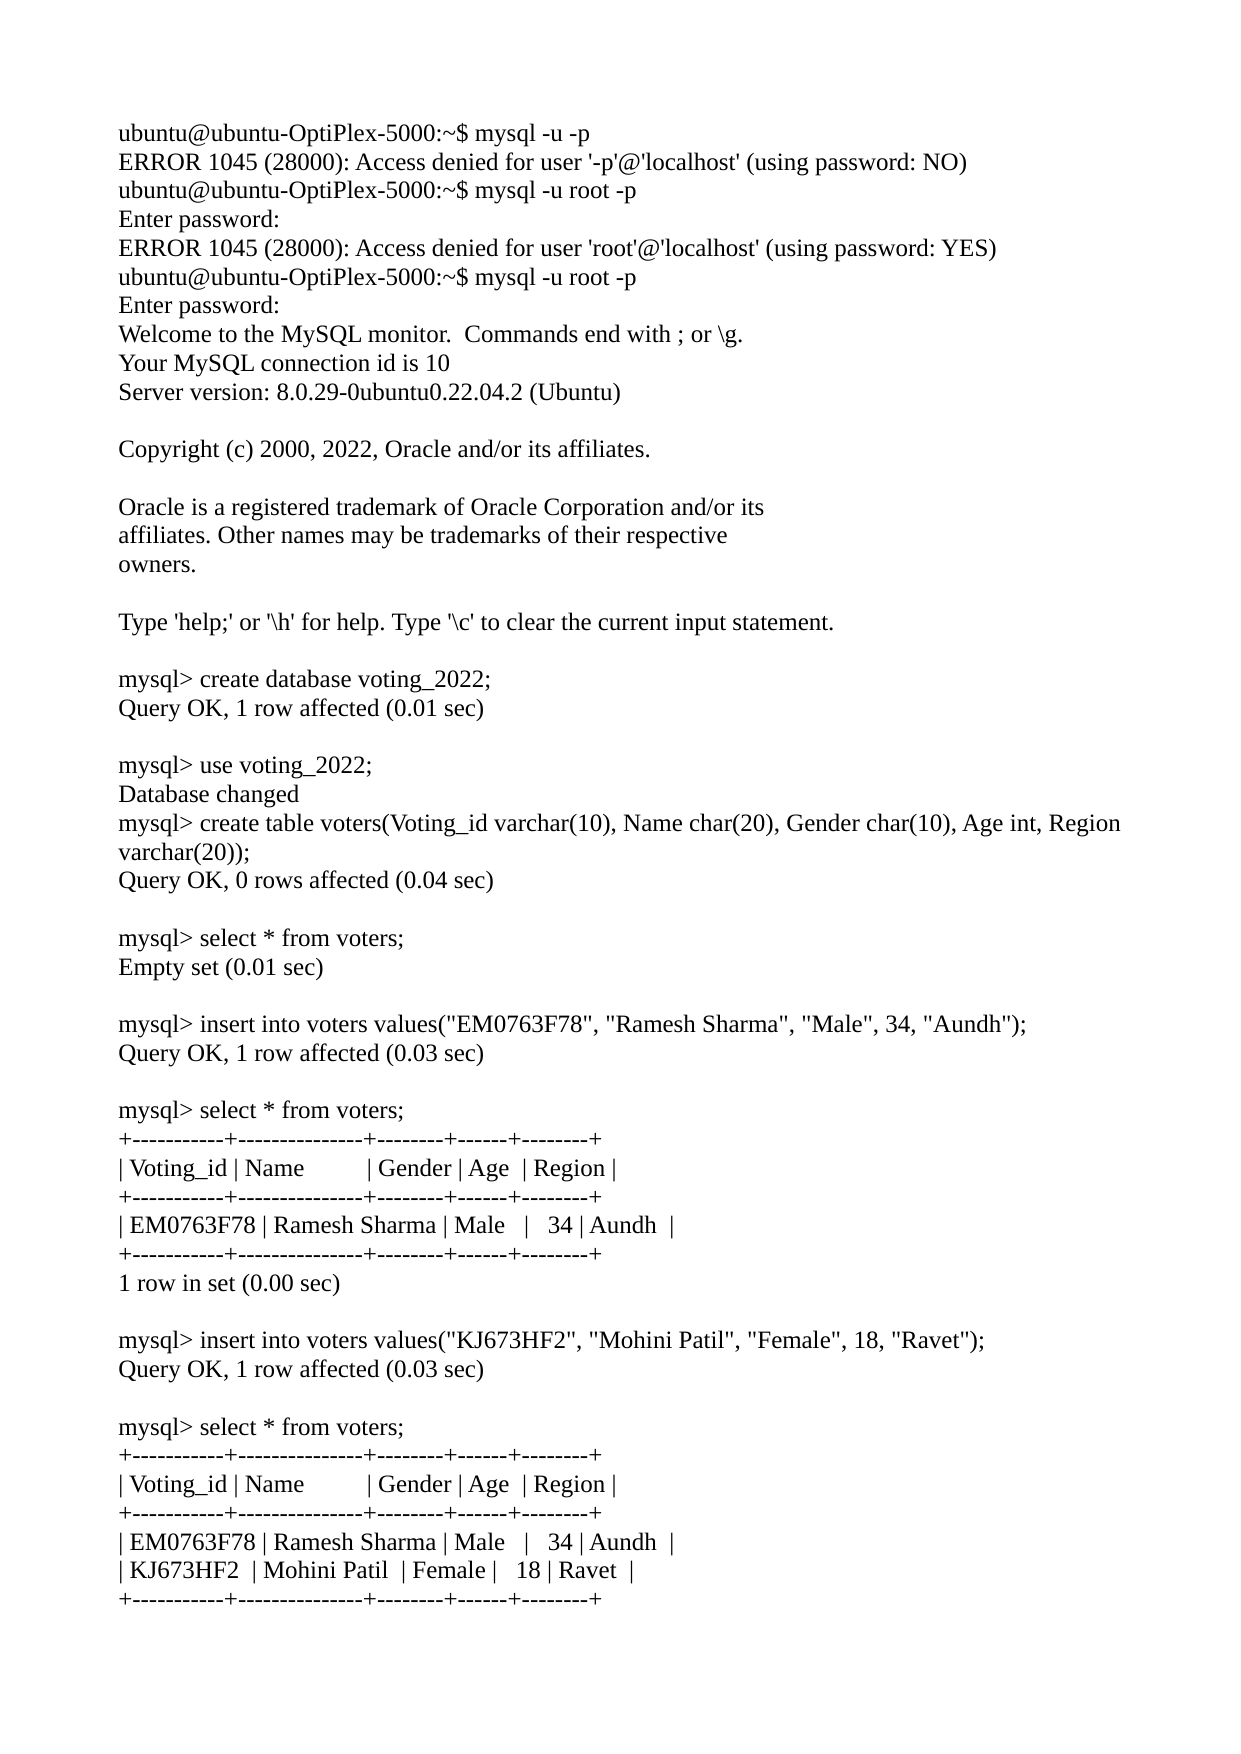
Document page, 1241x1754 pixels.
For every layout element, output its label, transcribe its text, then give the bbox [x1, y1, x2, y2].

text mysql> insert into voters values("KJ673HF2", "Mohini Patil", "Female", 18, "Ravet"); [118, 1326, 1122, 1354]
text mysql> create database voting_2022; [118, 664, 1122, 693]
text | EM0763F78 | Ramesh Sharma | Male | 34 | Aundh | [118, 1527, 1122, 1556]
text owners. [118, 549, 1122, 578]
text +-----------+---------------+--------+------+--------+ [118, 1584, 1122, 1613]
text Query OK, 0 rows affected (0.04 sec) [118, 866, 1122, 894]
text Query OK, 1 row affected (0.03 sec) [118, 1038, 1122, 1067]
text Query OK, 1 row affected (0.01 sec) [118, 693, 1122, 722]
text ERROR 1045 (28000): Access denied for user 'root'@'localhost' (using password: YES) [118, 233, 1122, 262]
text +-----------+---------------+--------+------+--------+ [118, 1124, 1122, 1153]
text Enter password: [118, 291, 1122, 319]
text mysql> select * from voters; [118, 923, 1122, 952]
text Welcome to the MySQL monitor. Commands end with ; or \g. [118, 319, 1122, 348]
text +-----------+---------------+--------+------+--------+ [118, 1182, 1122, 1211]
text mysql> select * from voters; [118, 1412, 1122, 1441]
text | Voting_id | Name | Gender | Age | Region | [118, 1153, 1122, 1182]
text +-----------+---------------+--------+------+--------+ [118, 1239, 1122, 1268]
text ubuntu@ubuntu-OptiPlex-5000:~$ mysql -u -p [118, 118, 1122, 147]
text Oracle is a registered trademark of Oracle Corporation and/or its [118, 492, 1122, 521]
text Empty set (0.01 sec) [118, 952, 1122, 981]
text mysql> insert into voters values("EM0763F78", "Ramesh Sharma", "Male", 34, "Aundh"); [118, 1009, 1122, 1038]
text affiliates. Other names may be trademarks of their respective [118, 521, 1122, 549]
text Server version: 8.0.29-0ubuntu0.22.04.2 (Ubuntu) [118, 377, 1122, 406]
text 1 row in set (0.00 sec) [118, 1268, 1122, 1297]
text ERROR 1045 (28000): Access denied for user '-p'@'localhost' (using password: NO) [118, 147, 1122, 176]
text Your MySQL connection id is 10 [118, 348, 1122, 377]
text Type 'help;' or '\h' for help. Type '\c' to clear the current input statement. [118, 607, 1122, 636]
text mysql> use voting_2022; [118, 751, 1122, 779]
text Enter password: [118, 204, 1122, 233]
text Query OK, 1 row affected (0.03 sec) [118, 1354, 1122, 1383]
text ubuntu@ubuntu-OptiPlex-5000:~$ mysql -u root -p [118, 176, 1122, 204]
text | EM0763F78 | Ramesh Sharma | Male | 34 | Aundh | [118, 1211, 1122, 1239]
text ubuntu@ubuntu-OptiPlex-5000:~$ mysql -u root -p [118, 262, 1122, 291]
text +-----------+---------------+--------+------+--------+ [118, 1441, 1122, 1469]
text | KJ673HF2 | Mohini Patil | Female | 18 | Ravet | [118, 1556, 1122, 1584]
text | Voting_id | Name | Gender | Age | Region | [118, 1469, 1122, 1498]
text mysql> create table voters(Voting_id varchar(10), Name char(20), Gender char(10), Age int, Region varchar(20)); [118, 808, 1122, 866]
text mysql> select * from voters; [118, 1096, 1122, 1124]
text Copyright (c) 2000, 2022, Oracle and/or its affiliates. [118, 434, 1122, 463]
text Database changed [118, 779, 1122, 808]
text +-----------+---------------+--------+------+--------+ [118, 1498, 1122, 1527]
